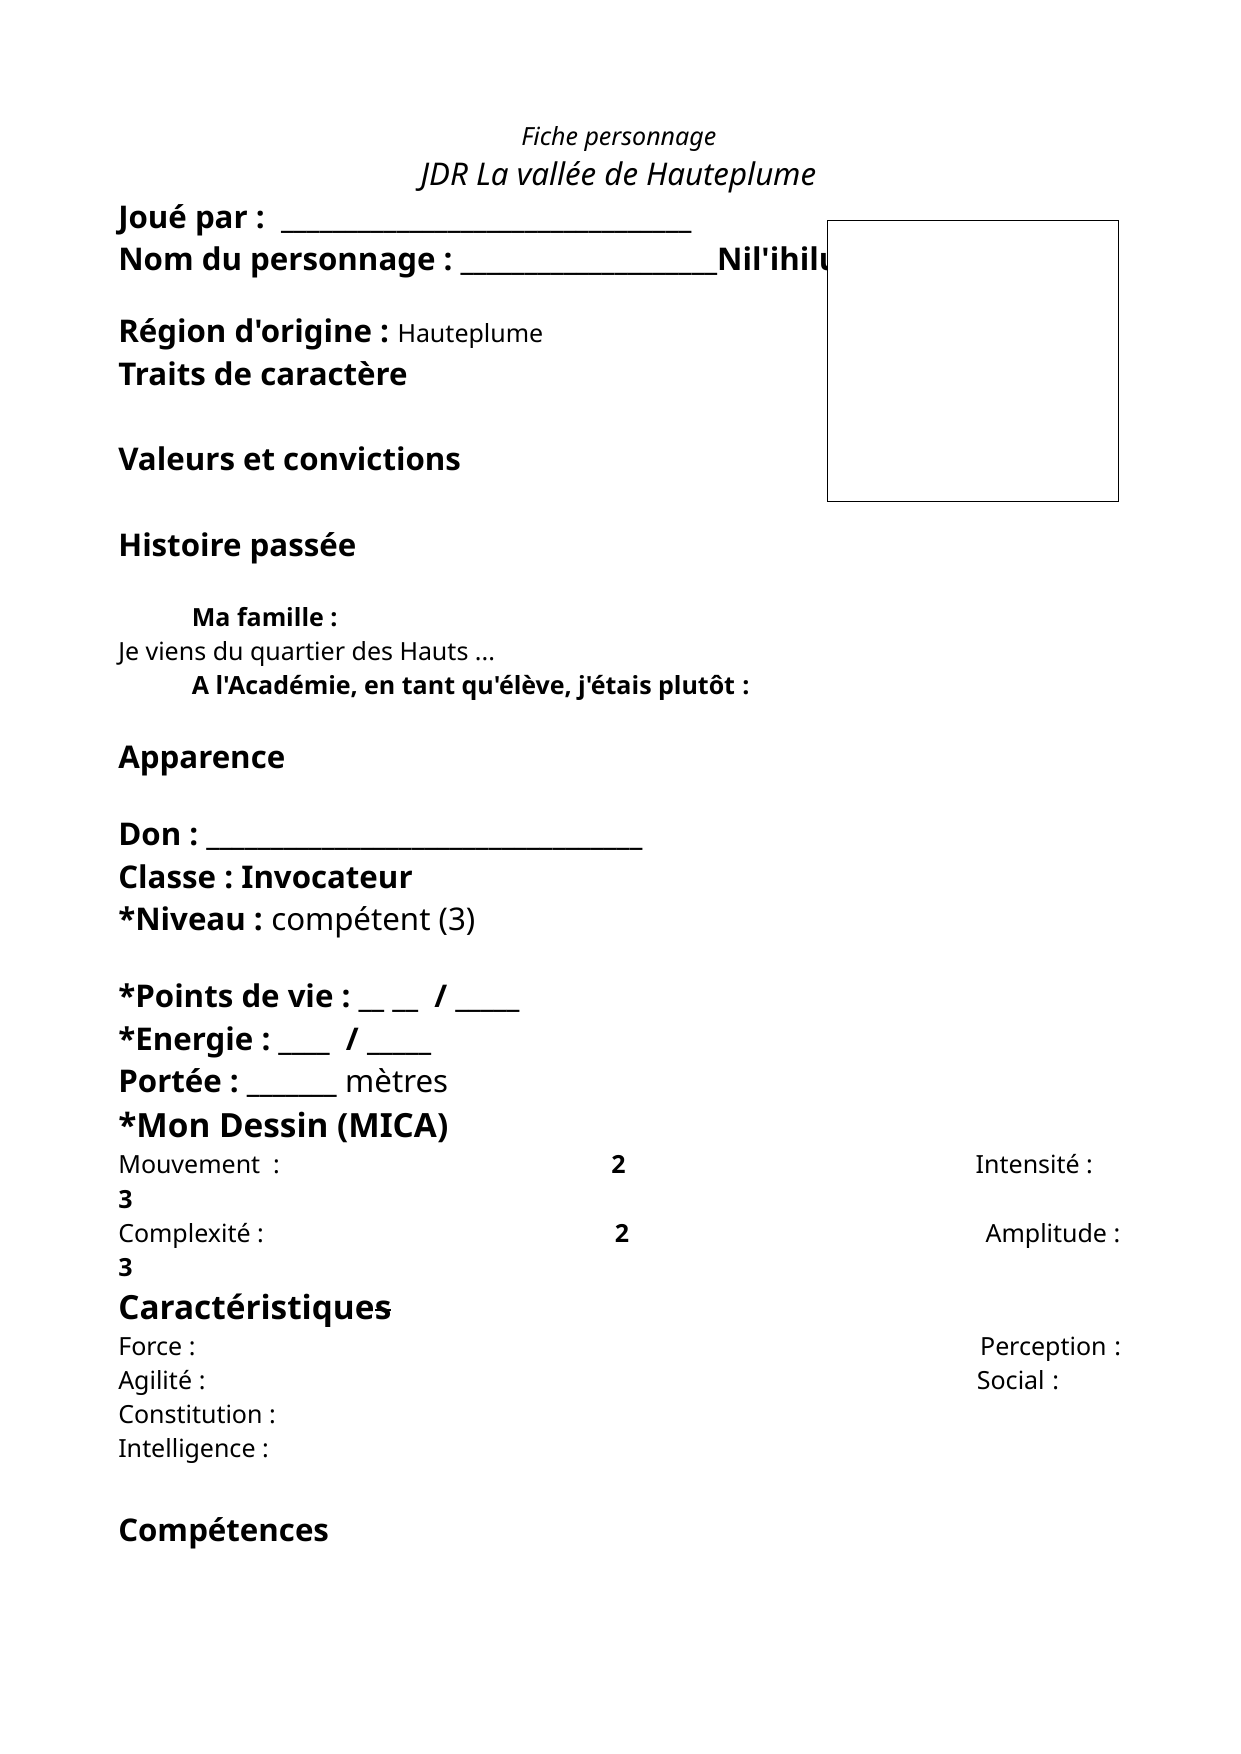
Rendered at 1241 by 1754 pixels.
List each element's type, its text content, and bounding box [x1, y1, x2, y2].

text Région d'origine : Hauteplume [118, 309, 827, 352]
text Ma famille : [118, 599, 1122, 633]
text Complexité : 2 Amplitude : 3 [118, 1215, 1122, 1283]
text Caractéristiques [118, 1283, 1122, 1329]
text Histoire passée [118, 522, 1122, 565]
text Classe : Invocateur [118, 855, 1122, 897]
text Je viens du quartier des Hauts ... [118, 633, 1122, 667]
text Constitution : Intelligence : [118, 1397, 1122, 1465]
text Portée : _______ mètres [118, 1059, 1122, 1102]
text Valeurs et convictions [118, 437, 827, 480]
text A l'Académie, en tant qu'élève, j'étais plutôt : [118, 667, 1122, 701]
text *Mon Dessin (MICA) [118, 1102, 1122, 1147]
text Agilité : Social : [118, 1363, 1122, 1397]
text *Niveau : compétent (3) [118, 897, 1122, 940]
text *Energie : ____ / _____ [118, 1017, 1122, 1059]
text Traits de caractère [118, 352, 827, 395]
text Compétences [118, 1508, 1122, 1550]
text Mouvement : 2 Intensité : 3 [118, 1147, 1122, 1215]
text Force : Perception : [118, 1329, 1122, 1363]
text Don : __________________________________ [118, 812, 1122, 855]
text Apparence [118, 735, 1122, 778]
text *Points de vie : __ __ / _____ [118, 974, 1122, 1017]
